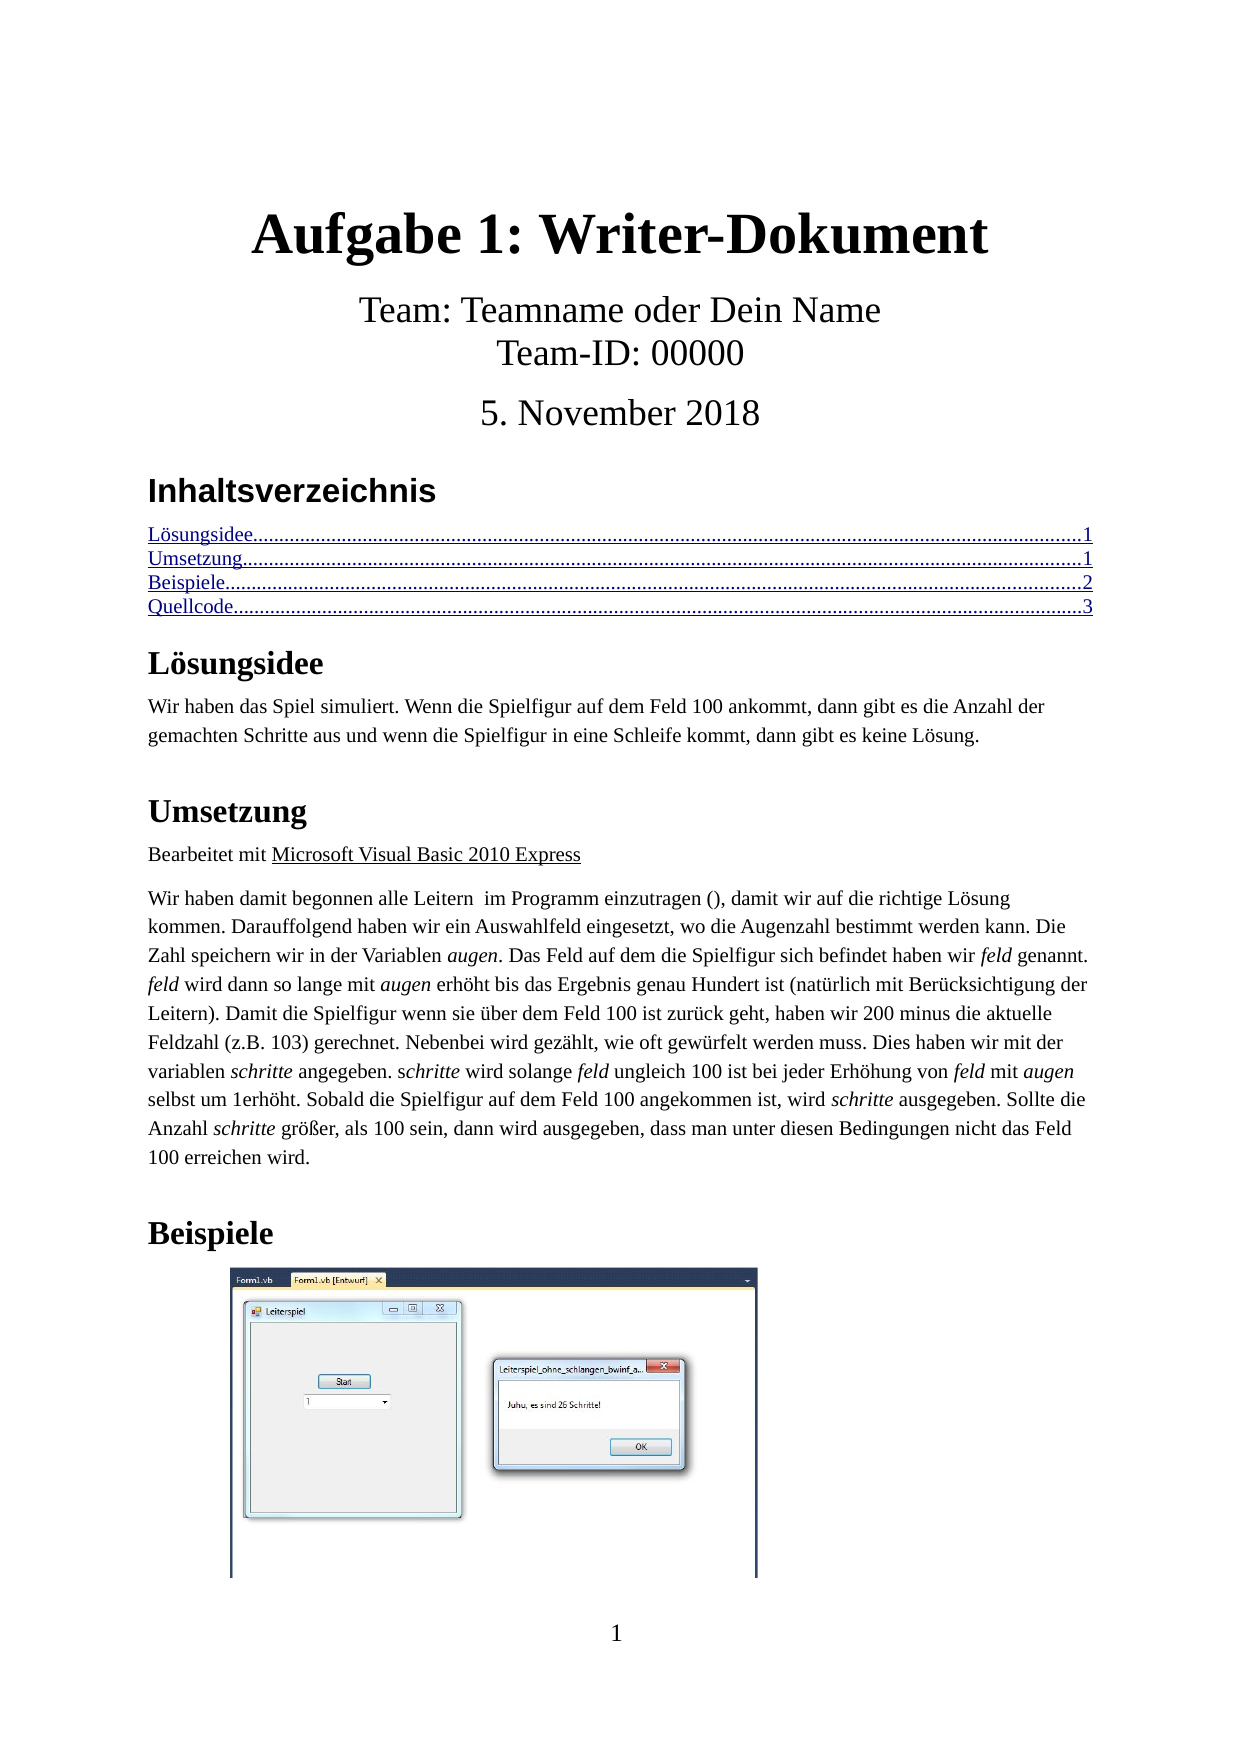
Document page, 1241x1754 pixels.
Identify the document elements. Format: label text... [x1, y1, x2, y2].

text Bearbeitet mit Microsoft Visual Basic 2010 Express [148, 842, 1093, 866]
picture [230, 1267, 758, 1578]
text Umsetzung 1 [148, 546, 1093, 567]
text Quellcode 3 [148, 594, 1093, 615]
subtitle Lösungsidee [148, 643, 1093, 681]
subtitle Umsetzung [148, 791, 1093, 829]
text Beispiele 2 [148, 570, 1093, 591]
text Wir haben das Spiel simuliert. Wenn die Spielfigur auf dem Feld 100 ankommt, dann gibt es die Anzahl der gemachten Schritte aus und wenn die Spielfigur in eine Schleife kommt, dann gibt es keine Lösung. [148, 694, 1093, 747]
text Lösungsidee 1 [148, 522, 1093, 543]
subtitle Beispiele [148, 1213, 1093, 1252]
title Aufgabe 1: Writer-Dokument [148, 199, 1093, 266]
text Wir haben damit begonnen alle Leitern im Programm einzutragen (), damit wir auf die richtige Lösung kommen. Darauffolgend haben wir ein Auswahlfeld eingesetzt, wo die Augenzahl bestimmt werden kann. Die Zahl speichern wir in der Variablen augen. Das Feld auf dem die Spielfigur sich befindet haben wir feld genannt. feld wird dann so lange mit augen erhöht bis das Ergebnis genau Hundert ist (natürlich mit Berücksichtigung der Leitern). Damit die Spielfigur wenn sie über dem Feld 100 ist zurück geht, haben wir 200 minus die aktuelle Feldzahl (z.B. 103) gerechnet. Nebenbei wird gezählt, wie oft gewürfelt werden muss. Dies haben wir mit der variablen schritte angegeben. schritte wird solange feld ungleich 100 ist bei jeder Erhöhung von feld mit augen selbst um 1erhöht. Sobald die Spielfigur auf dem Feld 100 angekommen ist, wird schritte ausgegeben. Sollte die Anzahl schritte größer, als 100 sein, dann wird ausgegeben, dass man unter diesen Bedingungen nicht das Feld 100 erreichen wird. [148, 885, 1093, 1169]
subtitle 5. November 2018 [148, 390, 1093, 433]
subtitle Team: Teamname oder Dein Name Team-ID: 00000 [148, 287, 1093, 373]
subtitle Inhaltsverzeichnis [148, 471, 1093, 509]
